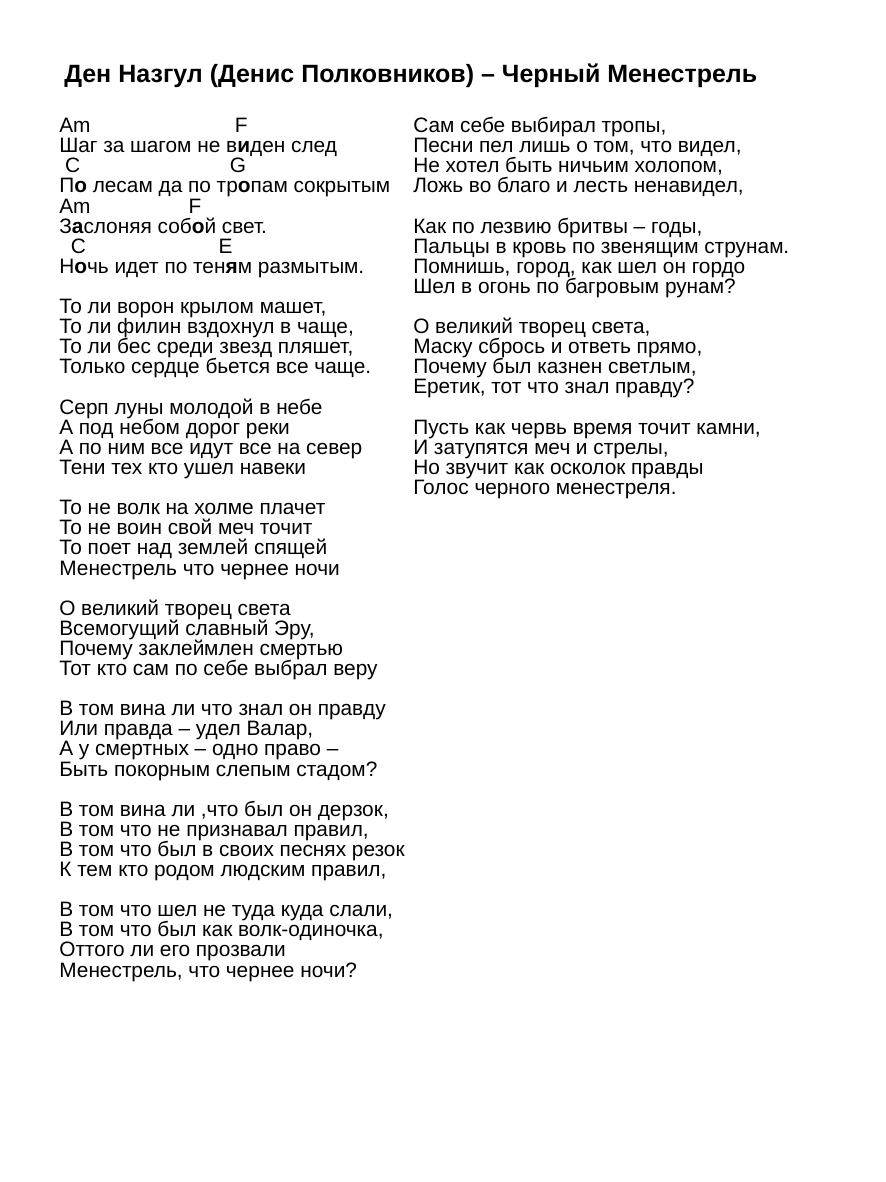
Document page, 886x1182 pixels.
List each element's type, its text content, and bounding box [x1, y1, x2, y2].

table_header Сам себе выбирал тропы, Песни пел лишь о том, что видел, Не хотел быть ничьим холопом, Ложь во благо и лесть ненавидел, Как по лезвию бритвы – годы, Пальцы в кровь по звенящим струнам. Помнишь, город, как шел он гордо Шел в огонь по багровым рунам? О великий творец света, Маску сбрось и ответь прямо, Почему был казнен светлым, Еретик, тот что знал правду? Пусть как червь время точит камни, И затупятся меч и стрелы, Но звучит как осколок правды Голос черного менестреля. [413, 117, 780, 1001]
table_header Am F Шаг за шагом не виден след C G По лесам да по тропам сокрытым Am F Заслоняя собой свет. C E Ночь идет по теням размытым. То ли ворон крылом машет, То ли филин вздохнул в чаще, То ли бес среди звезд пляшет, Только сердце бьется все чаще. Серп луны молодой в небе А под небом дорог реки А по ним все идут все на север Тени тех кто ушел навеки То не волк на холме плачет То не воин свой меч точит То поет над землей спящей Менестрель что чернее ночи О великий творец света Всемогущий славный Эру, Почему заклеймлен смертью Тот кто сам по себе выбрал веру В том вина ли что знал он правду Или правда – удел Bалар, А у смертных – одно право – Быть покорным слепым стадом? В том вина ли ,что был он дерзок, В том что не признавал правил, В том что был в своих песнях резок К тем кто родом людским правил, В том что шел не туда куда слали, В том что был как волк-одиночка, Оттого ли его прозвали Менестрель, что чернее ночи? [59, 117, 413, 1001]
text Ден Назгул (Денис Полковников) – Черный Менестрель [61, 59, 768, 88]
